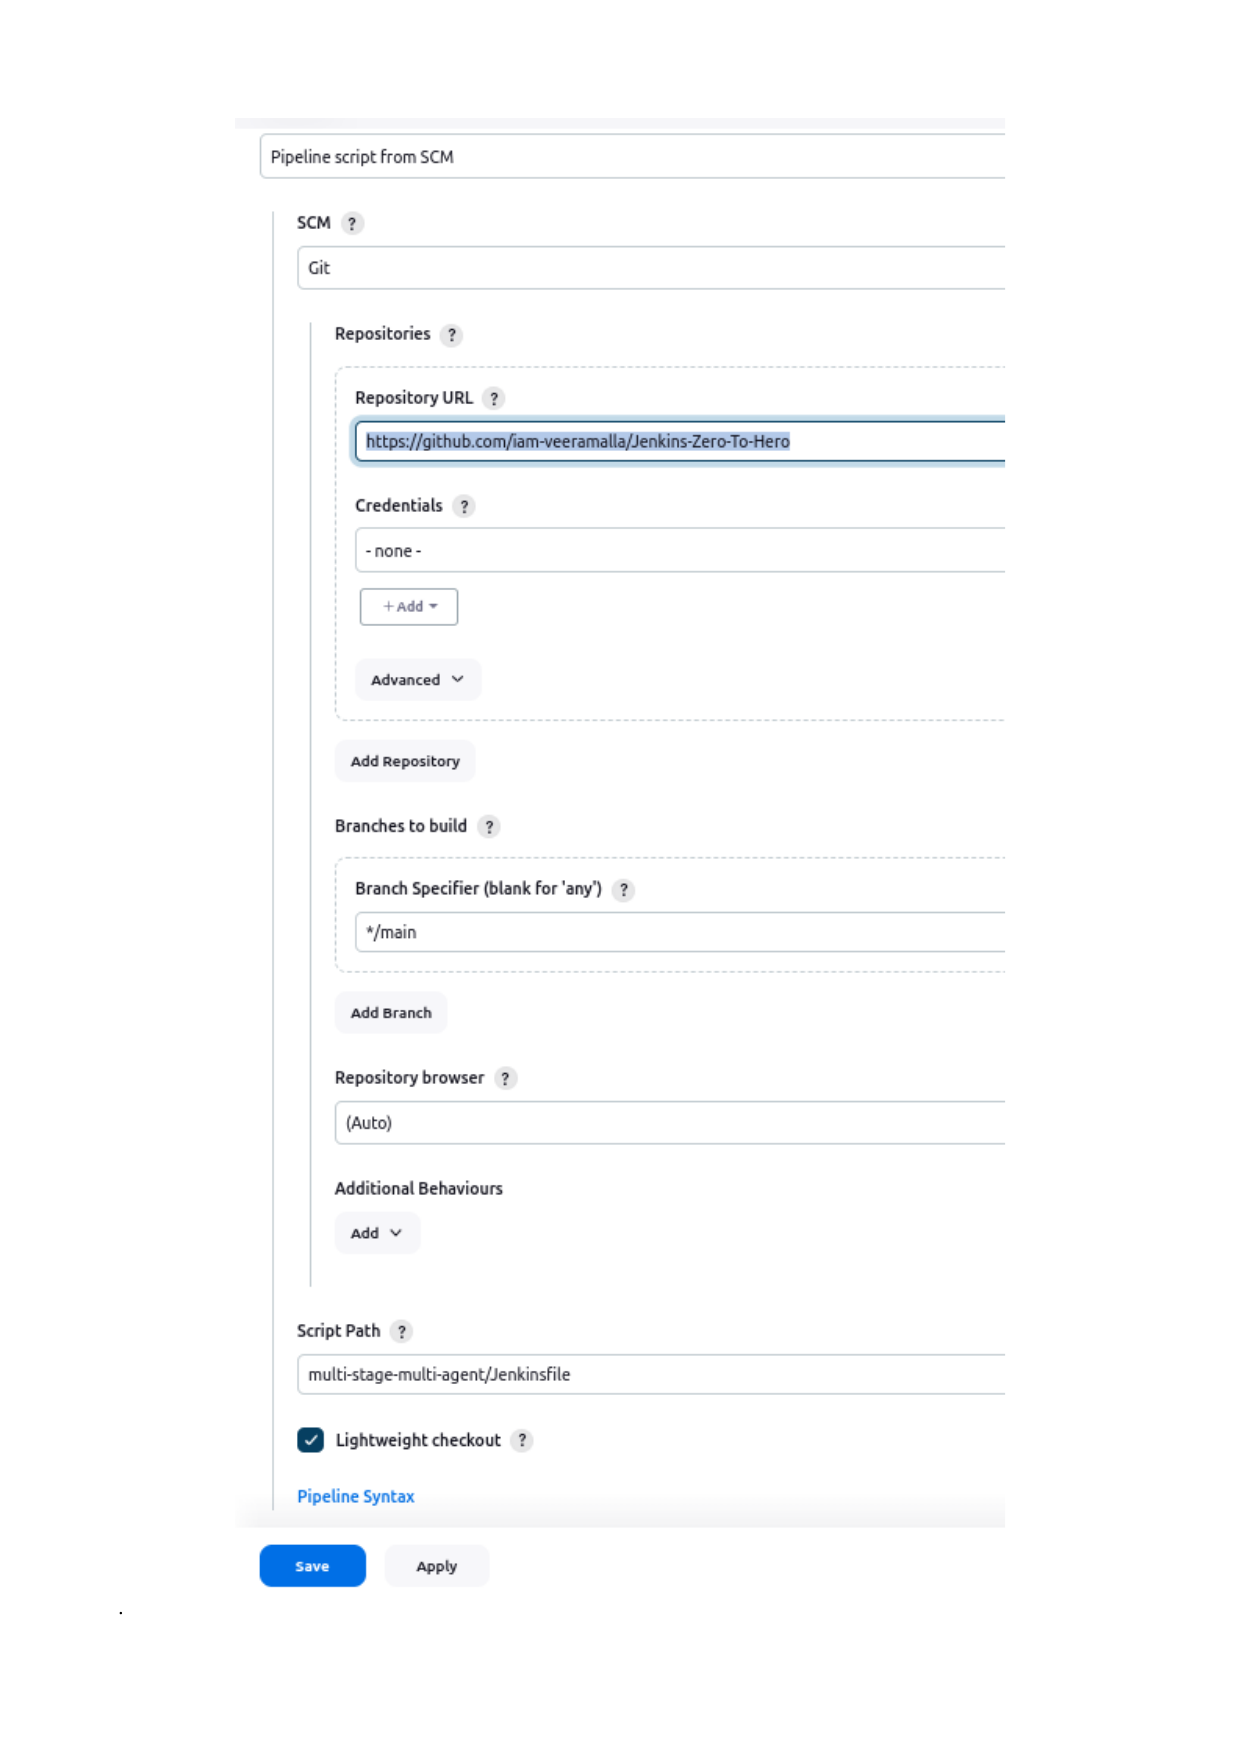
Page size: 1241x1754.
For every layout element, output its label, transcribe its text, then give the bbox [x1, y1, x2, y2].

text . [118, 118, 1122, 1619]
picture [235, 118, 1006, 1595]
